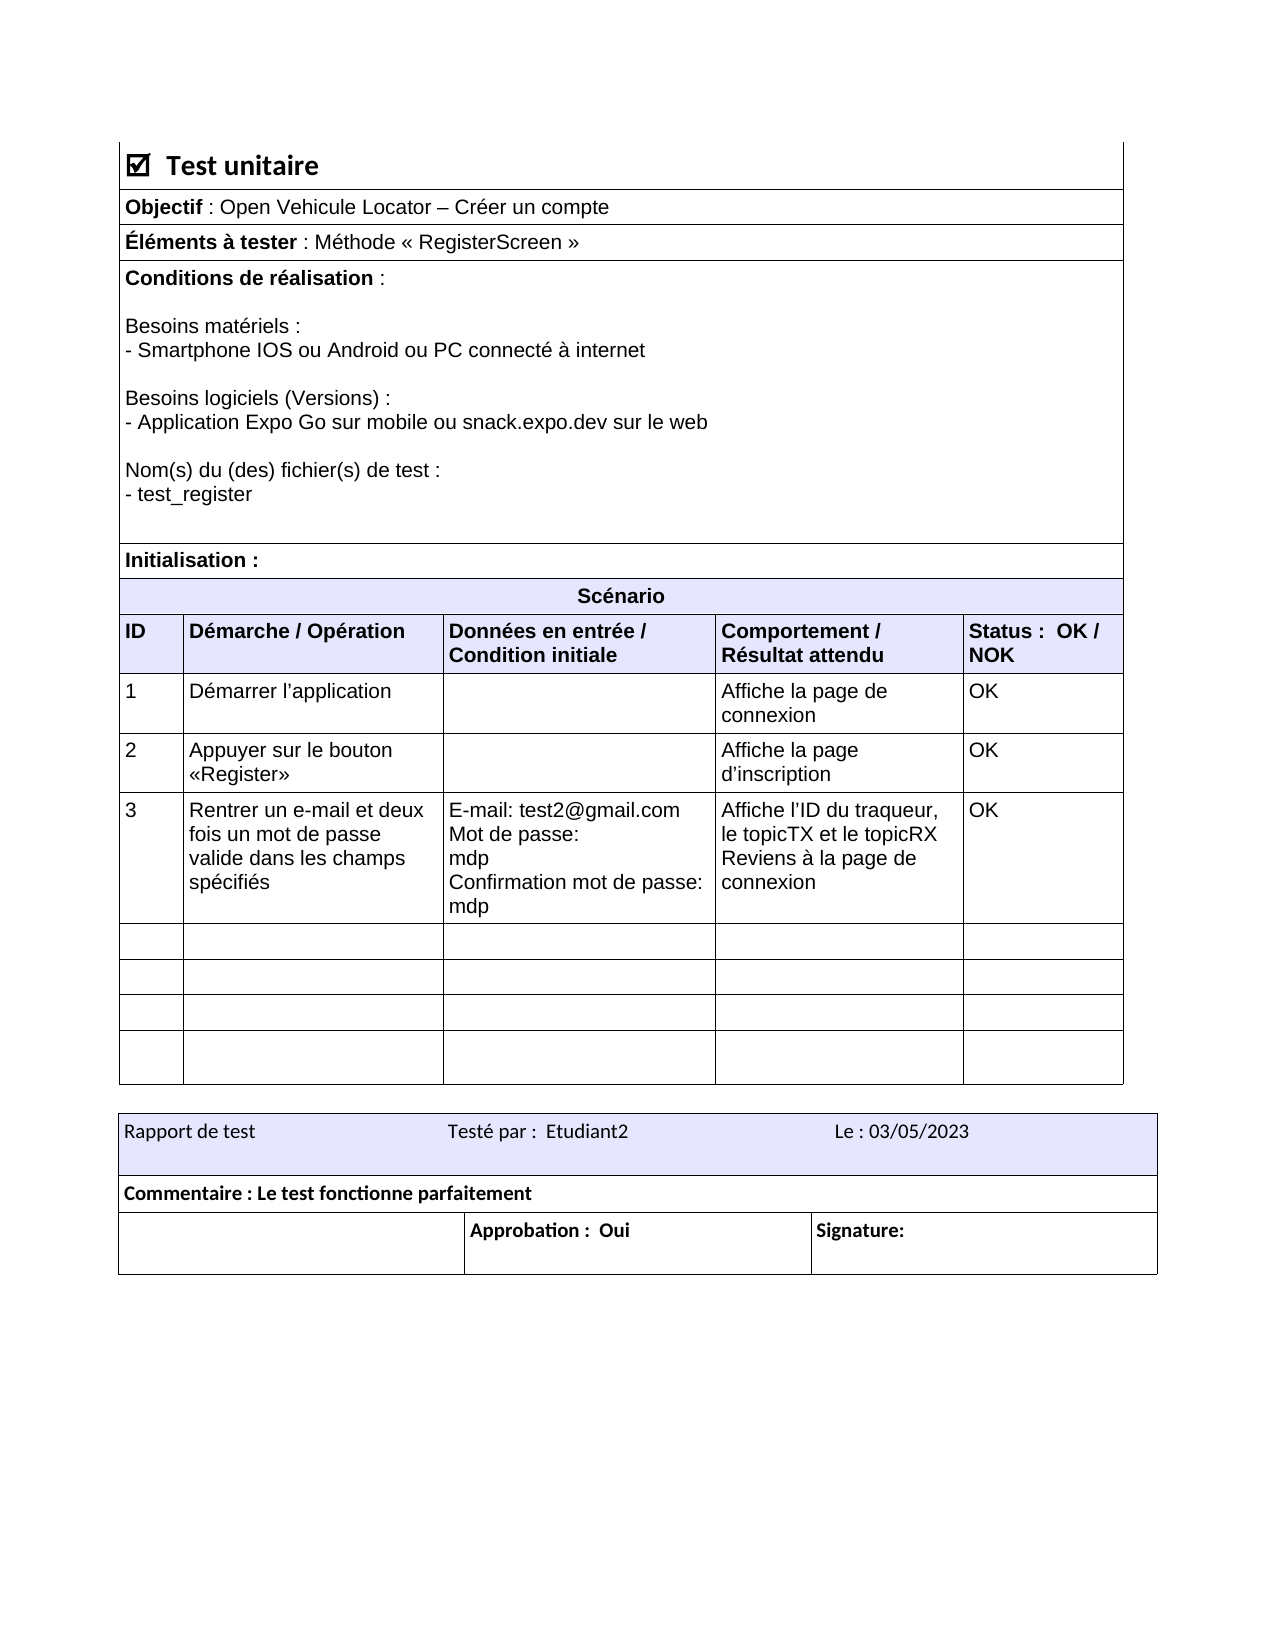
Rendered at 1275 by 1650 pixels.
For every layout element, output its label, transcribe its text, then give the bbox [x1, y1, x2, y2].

table_cell [444, 734, 715, 792]
table_cell [444, 674, 715, 732]
table_cell Données en entrée / Condition initiale [444, 615, 715, 673]
table_cell [120, 960, 183, 994]
table_cell Comportement / Résultat attendu [716, 615, 963, 673]
table_header  Test unitaire [120, 142, 1123, 189]
table_cell Conditions de réalisation : Besoins matériels : - Smartphone IOS ou Android ou PC connecté à internet Besoins logiciels (Versions) : - Application Expo Go sur mobile ou snack.expo.dev sur le web Nom(s) du (des) fichier(s) de test : - test_register [120, 261, 1123, 542]
table_cell E-mail: test2@gmail.com Mot de passe: mdp Confirmation mot de passe: mdp [444, 793, 715, 923]
table_cell Signature: [812, 1213, 1157, 1274]
table_cell Commentaire : Le test fonctionne parfaitement [119, 1176, 1157, 1212]
table_cell [120, 1031, 183, 1083]
table_cell Affiche l’ID du traqueur, le topicTX et le topicRX Reviens à la page de connexion [716, 793, 963, 923]
table_cell [120, 995, 183, 1030]
table_cell Status : OK / NOK [964, 615, 1123, 673]
table_header Rapport de test Testé par : Etudiant2 Le : 03/05/2023 [119, 1114, 1157, 1175]
table_cell OK [964, 674, 1123, 732]
table_cell 2 [120, 734, 183, 792]
table_cell [716, 1031, 963, 1083]
table_cell [964, 1031, 1123, 1083]
table_cell OK [964, 793, 1123, 923]
table_cell [716, 995, 963, 1030]
table_cell [444, 960, 715, 994]
table_cell OK [964, 734, 1123, 792]
table_cell [444, 924, 715, 959]
table_cell Appuyer sur le bouton «Register» [184, 734, 443, 792]
table_cell [964, 924, 1123, 959]
table_cell 3 [120, 793, 183, 923]
table_cell Éléments à tester : Méthode « RegisterScreen » [120, 225, 1123, 260]
table_cell [716, 924, 963, 959]
table_cell [184, 924, 443, 959]
table_cell Affiche la page d’inscription [716, 734, 963, 792]
table_cell Initialisation : [120, 544, 1123, 578]
table_cell [120, 924, 183, 959]
table_cell Démarrer l’application [184, 674, 443, 732]
table_cell [964, 995, 1123, 1030]
table_cell ID [120, 615, 183, 673]
table_cell Approbation : Oui [465, 1213, 811, 1274]
table_cell Démarche / Opération [184, 615, 443, 673]
table_cell [716, 960, 963, 994]
table_cell [964, 960, 1123, 994]
table_cell [119, 1213, 464, 1274]
table_cell Rentrer un e-mail et deux fois un mot de passe valide dans les champs spécifiés [184, 793, 443, 923]
table_cell 1 [120, 674, 183, 732]
table_cell [184, 995, 443, 1030]
table_cell [184, 1031, 443, 1083]
table_cell Objectif : Open Vehicule Locator – Créer un compte [120, 190, 1123, 224]
table_cell Affiche la page de connexion [716, 674, 963, 732]
table_cell [444, 995, 715, 1030]
table_cell [444, 1031, 715, 1083]
table_cell Scénario [120, 579, 1123, 613]
table_cell [184, 960, 443, 994]
